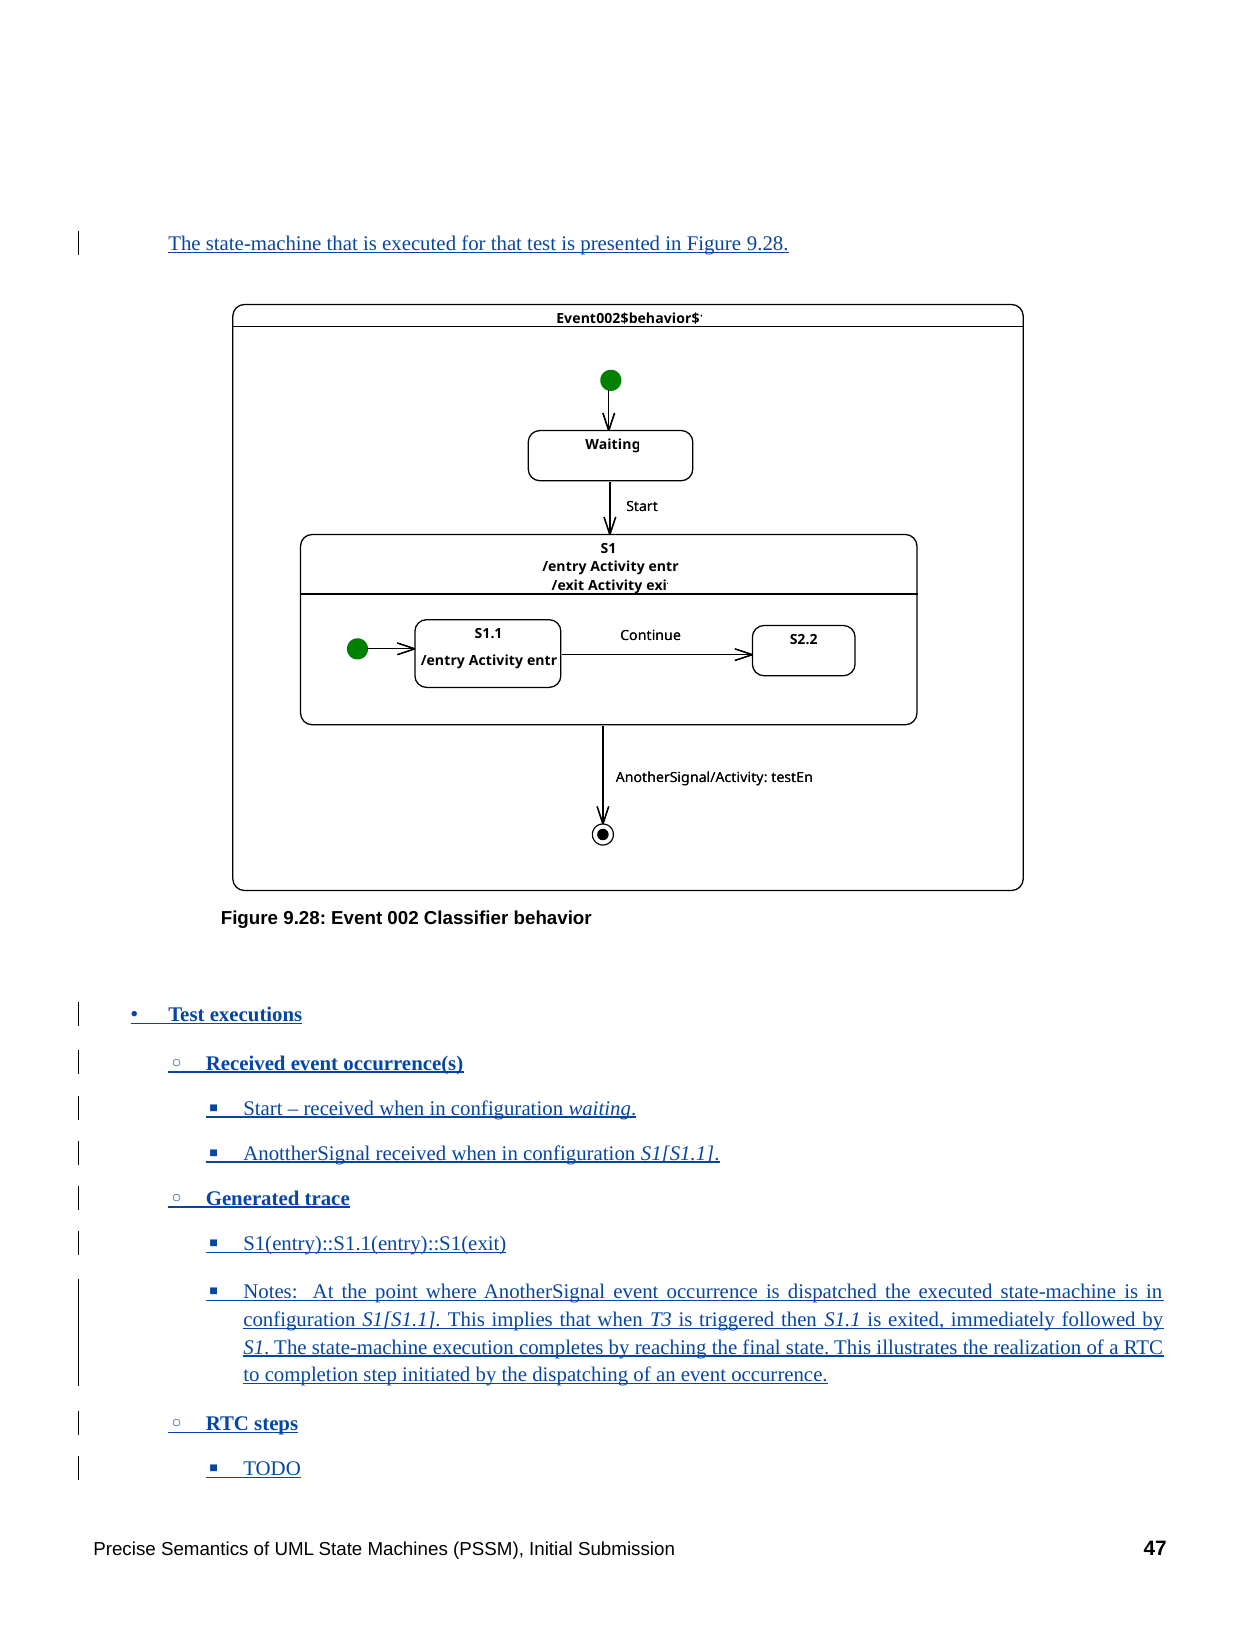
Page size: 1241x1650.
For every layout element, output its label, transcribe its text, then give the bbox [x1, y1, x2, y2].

list RTC steps [168, 1411, 1164, 1435]
list Generated trace [168, 1186, 1164, 1210]
list Start – received when in configuration waiting. [206, 1096, 1164, 1119]
list TODO [206, 1456, 1164, 1480]
list Received event occurrence(s) [168, 1050, 1164, 1074]
list Test executions [131, 1002, 1164, 1026]
list S1(entry)::S1.1(entry)::S1(exit) [206, 1231, 1164, 1255]
list The state-machine that is executed for that test is presented in Figure 9.28. [131, 231, 1164, 255]
list AnottherSignal received when in configuration S1[S1.1]. [206, 1141, 1164, 1165]
list configuration S1[S1.1]. This implies that when T3 is triggered then S1.1 is exited, immediately followed by S1. The state-machine execution completes by reaching the final state. This illustrates the realization of a RTC to completion step initiated by the dispatching of an event occurrence. [206, 1301, 1164, 1386]
list Notes: At the point where AnotherSignal event occurrence is dispatched the executed state-machine is in [206, 1279, 1164, 1300]
list Figure 9.28: Event 002 Classifier behavior [221, 292, 1037, 929]
